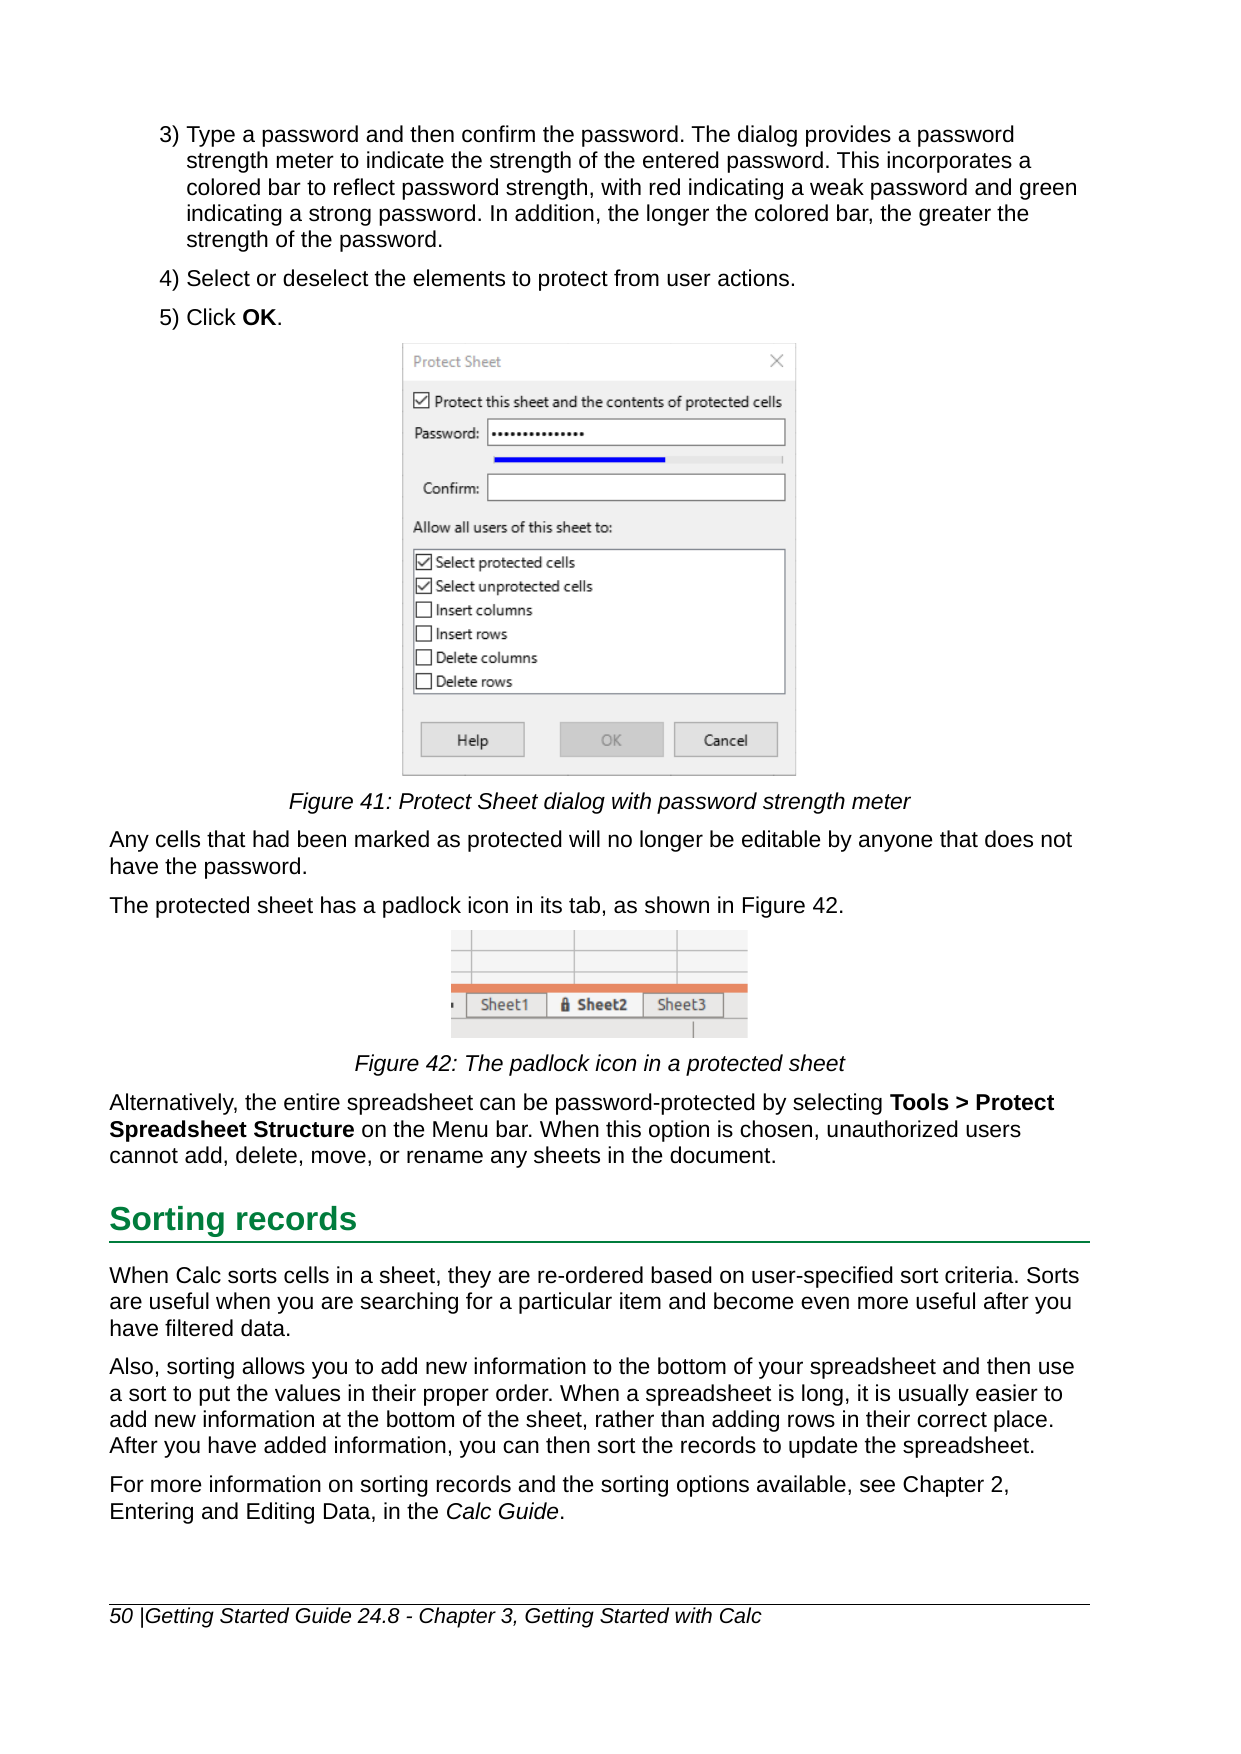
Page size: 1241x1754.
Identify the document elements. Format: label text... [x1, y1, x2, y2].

picture [402, 343, 797, 776]
text Any cells that had been marked as protected will no longer be editable by anyone that does not have the password. [109, 826, 1090, 879]
list Type a password and then confirm the password. The dialog provides a password strength meter to indicate the strength of the entered password. This incorporates a colored bar to reflect password strength, with red indicating a weak password and green indicating a strong password. In addition, the longer the colored bar, the greater the strength of the password. [186, 121, 1090, 253]
text Figure 42: The padlock icon in a protected sheet [354, 1050, 845, 1077]
text Also, sorting allows you to add new information to the bottom of your spreadsheet and then use a sort to put the values in their proper order. When a spreadsheet is long, it is usually easier to add new information at the bottom of the sheet, rather than adding rows in their correct place. After you have added information, you can then sort the records to update the spreadsheet. [109, 1353, 1090, 1459]
text Figure 41: Protect Sheet dialog with password strength meter [288, 788, 910, 814]
list Click OK. [186, 304, 1090, 331]
subtitle Sorting records [109, 1199, 1090, 1241]
picture [451, 930, 748, 1038]
text The protected sheet has a padlock icon in its tab, as shown in Figure 42. [109, 892, 1090, 918]
text When Calc sorts cells in a sheet, they are re-ordered based on user-specified sort criteria. Sorts are useful when you are searching for a particular item and become even more useful after you have filtered data. [109, 1262, 1090, 1341]
text For more information on sorting records and the sorting options available, see Chapter 2, Entering and Editing Data, in the Calc Guide. [109, 1471, 1090, 1524]
list Select or deselect the elements to protect from user actions. [186, 265, 1090, 292]
text Alternatively, the entire spreadsheet can be password-protected by selecting Tools > Protect Spreadsheet Structure on the Menu bar. When this option is chosen, unauthorized users cannot add, delete, move, or rename any sheets in the document. [109, 1089, 1090, 1168]
